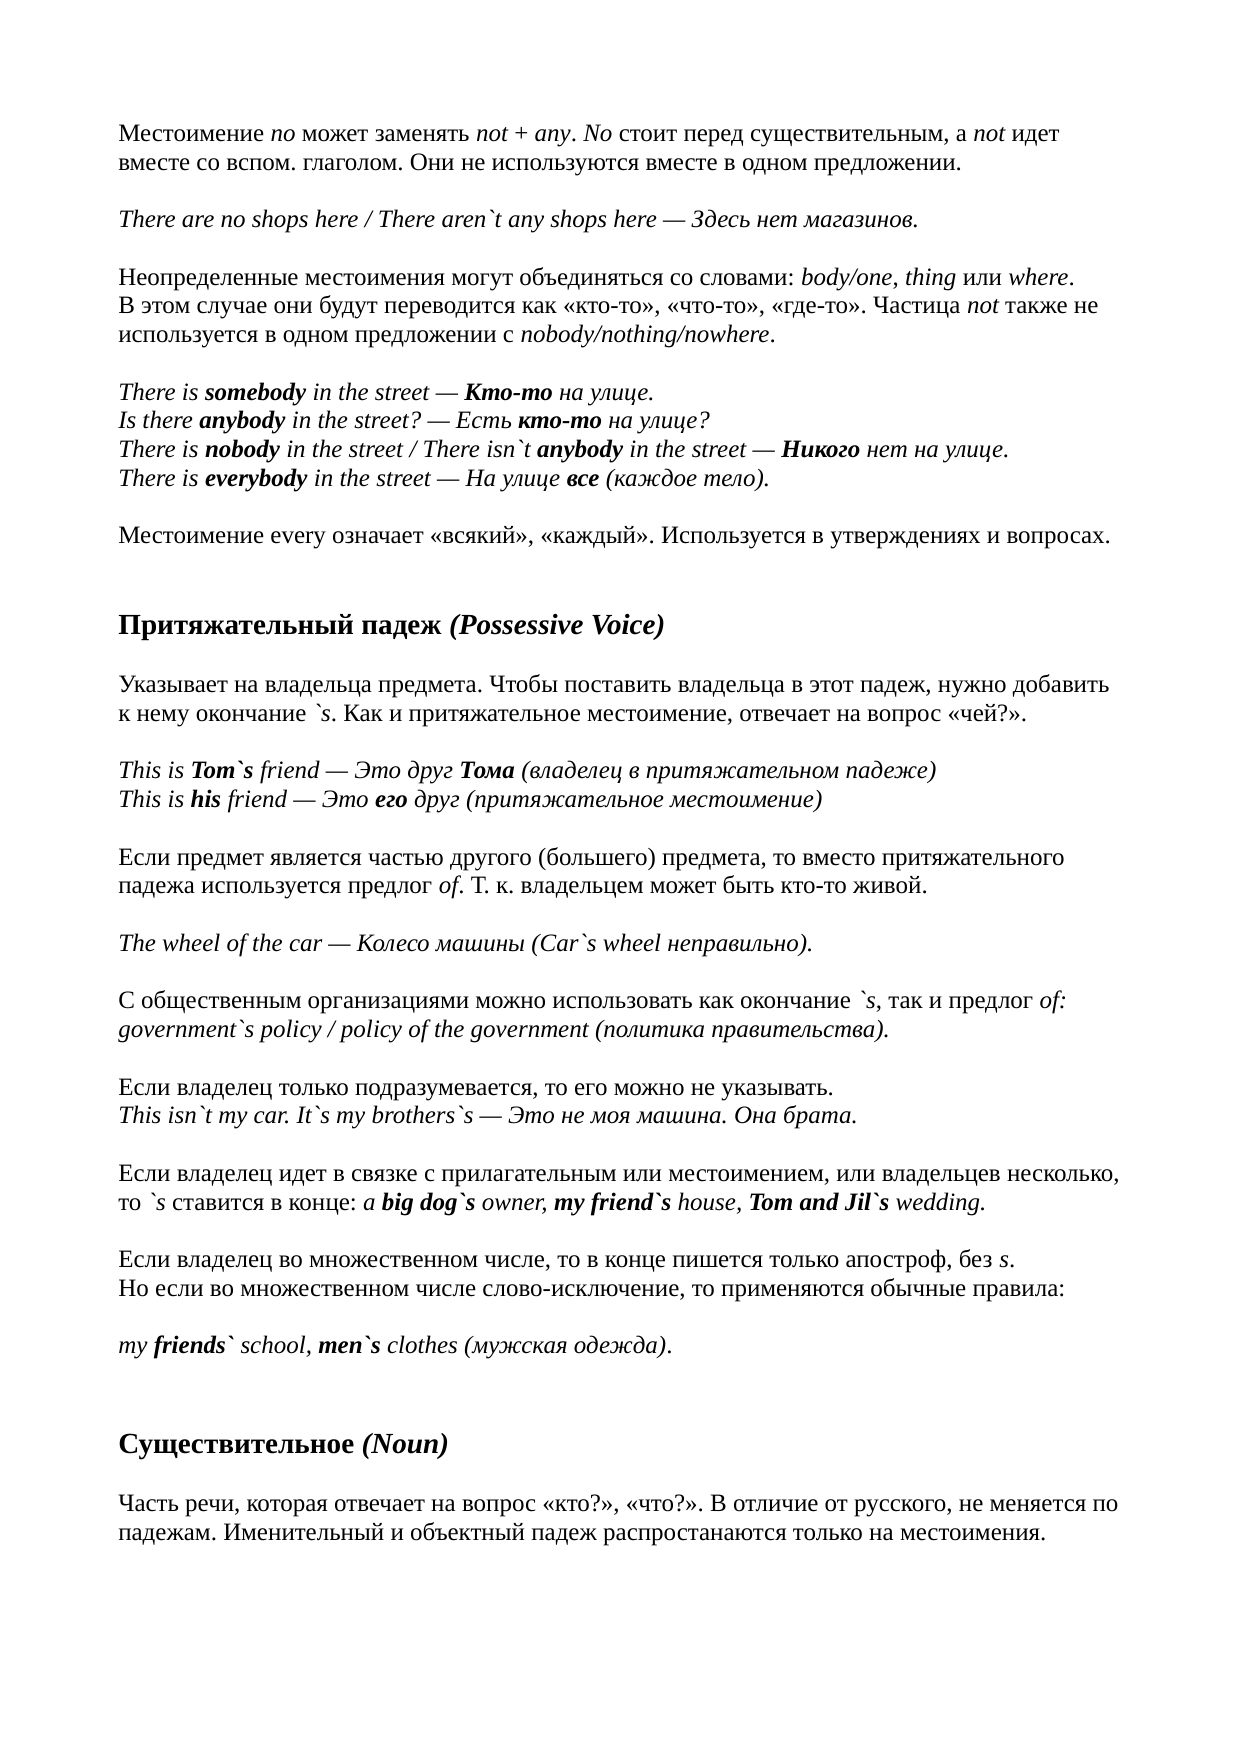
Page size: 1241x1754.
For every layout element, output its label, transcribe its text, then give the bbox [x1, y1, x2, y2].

text Местоимение every означает «всякий», «каждый». Используется в утверждениях и вопросах. [118, 521, 1122, 549]
text Если владелец только подразумевается, то его можно не указывать. [118, 1072, 1122, 1100]
text Если владелец идет в связке с прилагательным или местоимением, или владельцев несколько, то `s ставится в конце: a big dog`s owner, my friend`s house, Tom and Jil`s wedding. [118, 1158, 1122, 1215]
text Местоимение no может заменять not + any. No стоит перед существительным, а not идет вместе со вспом. глаголом. Они не используются вместе в одном предложении. [118, 118, 1122, 176]
text Притяжательный падеж (Possessive Voice) [118, 607, 1122, 640]
text Существительное (Noun) [118, 1426, 1122, 1460]
text Указывает на владельца предмета. Чтобы поставить владельца в этот падеж, нужно добавить к нему окончание `s. Как и притяжательное местоимение, отвечает на вопрос «чей?». [118, 669, 1122, 727]
text government`s policy / policy of the government (политика правительства). [118, 1014, 1122, 1043]
text Если владелец во множественном числе, то в конце пишется только апостроф, без s. [118, 1244, 1122, 1273]
text Если предмет является частью другого (большего) предмета, то вместо притяжательного падежа используется предлог of. Т. к. владельцем может быть кто-то живой. [118, 842, 1122, 899]
text This isn`t my car. It`s my brothers`s — Это не моя машина. Она брата. [118, 1100, 1122, 1129]
text There is everybody in the street — На улице все (каждое тело). [118, 463, 1122, 492]
text This is his friend — Это его друг (притяжательное местоимение) [118, 784, 1122, 813]
text There is somebody in the street — Кто-то на улице. [118, 377, 1122, 406]
text There are no shops here / There aren`t any shops here — Здесь нет магазинов. [118, 204, 1122, 233]
text There is nobody in the street / There isn`t anybody in the street — Никого нет на улице. [118, 434, 1122, 463]
text Неопределенные местоимения могут объединяться со словами: body/one, thing или where. [118, 262, 1122, 291]
text Часть речи, которая отвечает на вопрос «кто?», «что?». В отличие от русского, не меняется по падежам. Именительный и объектный падеж распростанаются только на местоимения. [118, 1488, 1122, 1546]
text С общественным организациями можно использовать как окончание `s, так и предлог of: [118, 985, 1122, 1014]
text my friends` school, men`s clothes (мужская одежда). [118, 1330, 1122, 1359]
text The wheel of the car — Колесо машины (Car`s wheel неправильно). [118, 928, 1122, 957]
text Is there anybody in the street? — Есть кто-то на улице? [118, 406, 1122, 434]
text This is Tom`s friend — Это друг Тома (владелец в притяжательном падеже) [118, 755, 1122, 784]
text Но если во множественном числе слово-исключение, то применяются обычные правила: [118, 1273, 1122, 1302]
text В этом случае они будут переводится как «кто-то», «что-то», «где-то». Частица not также не используется в одном предложении с nobody/nothing/nowhere. [118, 291, 1122, 348]
